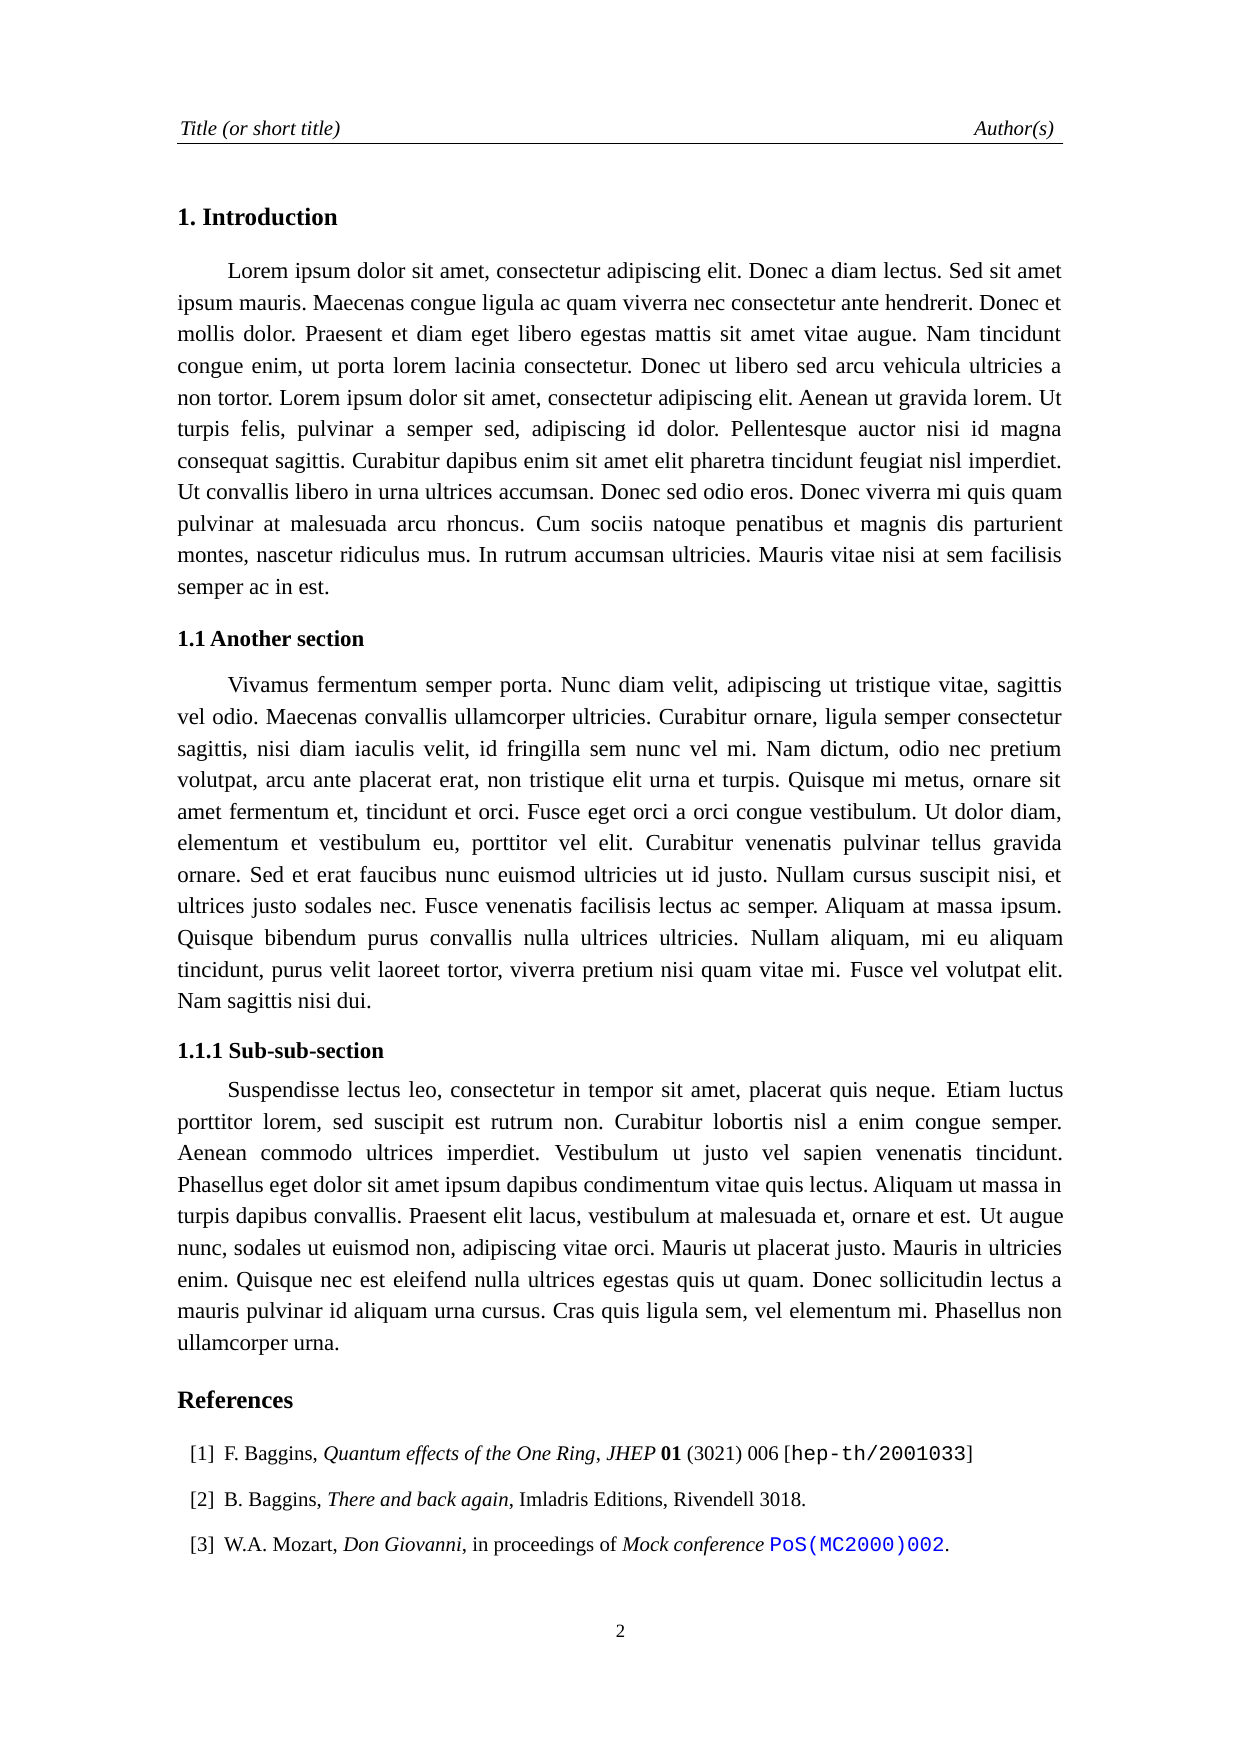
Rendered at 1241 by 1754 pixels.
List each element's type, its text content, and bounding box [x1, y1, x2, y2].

text Vivamus fermentum semper porta. Nunc diam velit, adipiscing ut tristique vitae, sagittis vel odio. Maecenas convallis ullamcorper ultricies. Curabitur ornare, ligula semper consectetur sagittis, nisi diam iaculis velit, id fringilla sem nunc vel mi. Nam dictum, odio nec pretium volutpat, arcu ante placerat erat, non tristique elit urna et turpis. Quisque mi metus, ornare sit amet fermentum et, tincidunt et orci. Fusce eget orci a orci congue vestibulum. Ut dolor diam, elementum et vestibulum eu, porttitor vel elit. Curabitur venenatis pulvinar tellus gravida ornare. Sed et erat faucibus nunc euismod ultricies ut id justo. Nullam cursus suscipit nisi, et ultrices justo sodales nec. Fusce venenatis facilisis lectus ac semper. Aliquam at massa ipsum. Quisque bibendum purus convallis nulla ultrices ultricies. Nullam aliquam, mi eu aliquam tincidunt, purus velit laoreet tortor, viverra pretium nisi quam vitae mi. Fusce vel volutpat elit. Nam sagittis nisi dui. [177, 672, 1063, 1013]
text Suspendisse lectus leo, consectetur in tempor sit amet, placerat quis neque. Etiam luctus porttitor lorem, sed suscipit est rutrum non. Curabitur lobortis nisl a enim congue semper. Aenean commodo ultrices imperdiet. Vestibulum ut justo vel sapien venenatis tincidunt. Phasellus eget dolor sit amet ipsum dapibus condimentum vitae quis lectus. Aliquam ut massa in turpis dapibus convallis. Praesent elit lacus, vestibulum at malesuada et, ornare et est. Ut augue nunc, sodales ut euismod non, adipiscing vitae orci. Mauris ut placerat justo. Mauris in ultricies enim. Quisque nec est eleifend nulla ultrices egestas quis ut quam. Donec sollicitudin lectus a mauris pulvinar id aliquam urna cursus. Cras quis ligula sem, vel elementum mi. Phasellus non ullamcorper urna. [177, 1076, 1063, 1355]
subtitle Sub-sub-section [177, 1037, 1063, 1064]
list W.A. Mozart, Don Giovanni, in proceedings of Mock conference PoS(MC2000)002. [214, 1532, 1063, 1558]
subtitle Another section [177, 625, 1063, 652]
subtitle Introduction [177, 202, 1063, 231]
subtitle References [177, 1385, 1063, 1414]
list F. Baggins, Quantum effects of the One Ring, JHEP 01 (3021) 006 [hep-th/2001033] [214, 1441, 1063, 1466]
text Lorem ipsum dolor sit amet, consectetur adipiscing elit. Donec a diam lectus. Sed sit amet ipsum mauris. Maecenas congue ligula ac quam viverra nec consectetur ante hendrerit. Donec et mollis dolor. Praesent et diam eget libero egestas mattis sit amet vitae augue. Nam tincidunt congue enim, ut porta lorem lacinia consectetur. Donec ut libero sed arcu vehicula ultricies a non tortor. Lorem ipsum dolor sit amet, consectetur adipiscing elit. Aenean ut gravida lorem. Ut turpis felis, pulvinar a semper sed, adipiscing id dolor. Pellentesque auctor nisi id magna consequat sagittis. Curabitur dapibus enim sit amet elit pharetra tincidunt feugiat nisl imperdiet. Ut convallis libero in urna ultrices accumsan. Donec sed odio eros. Donec viverra mi quis quam pulvinar at malesuada arcu rhoncus. Cum sociis natoque penatibus et magnis dis parturient montes, nascetur ridiculus mus. In rutrum accumsan ultricies. Mauris vitae nisi at sem facilisis semper ac in est. [177, 257, 1063, 599]
list B. Baggins, There and back again, Imladris Editions, Rivendell 3018. [214, 1487, 1063, 1511]
